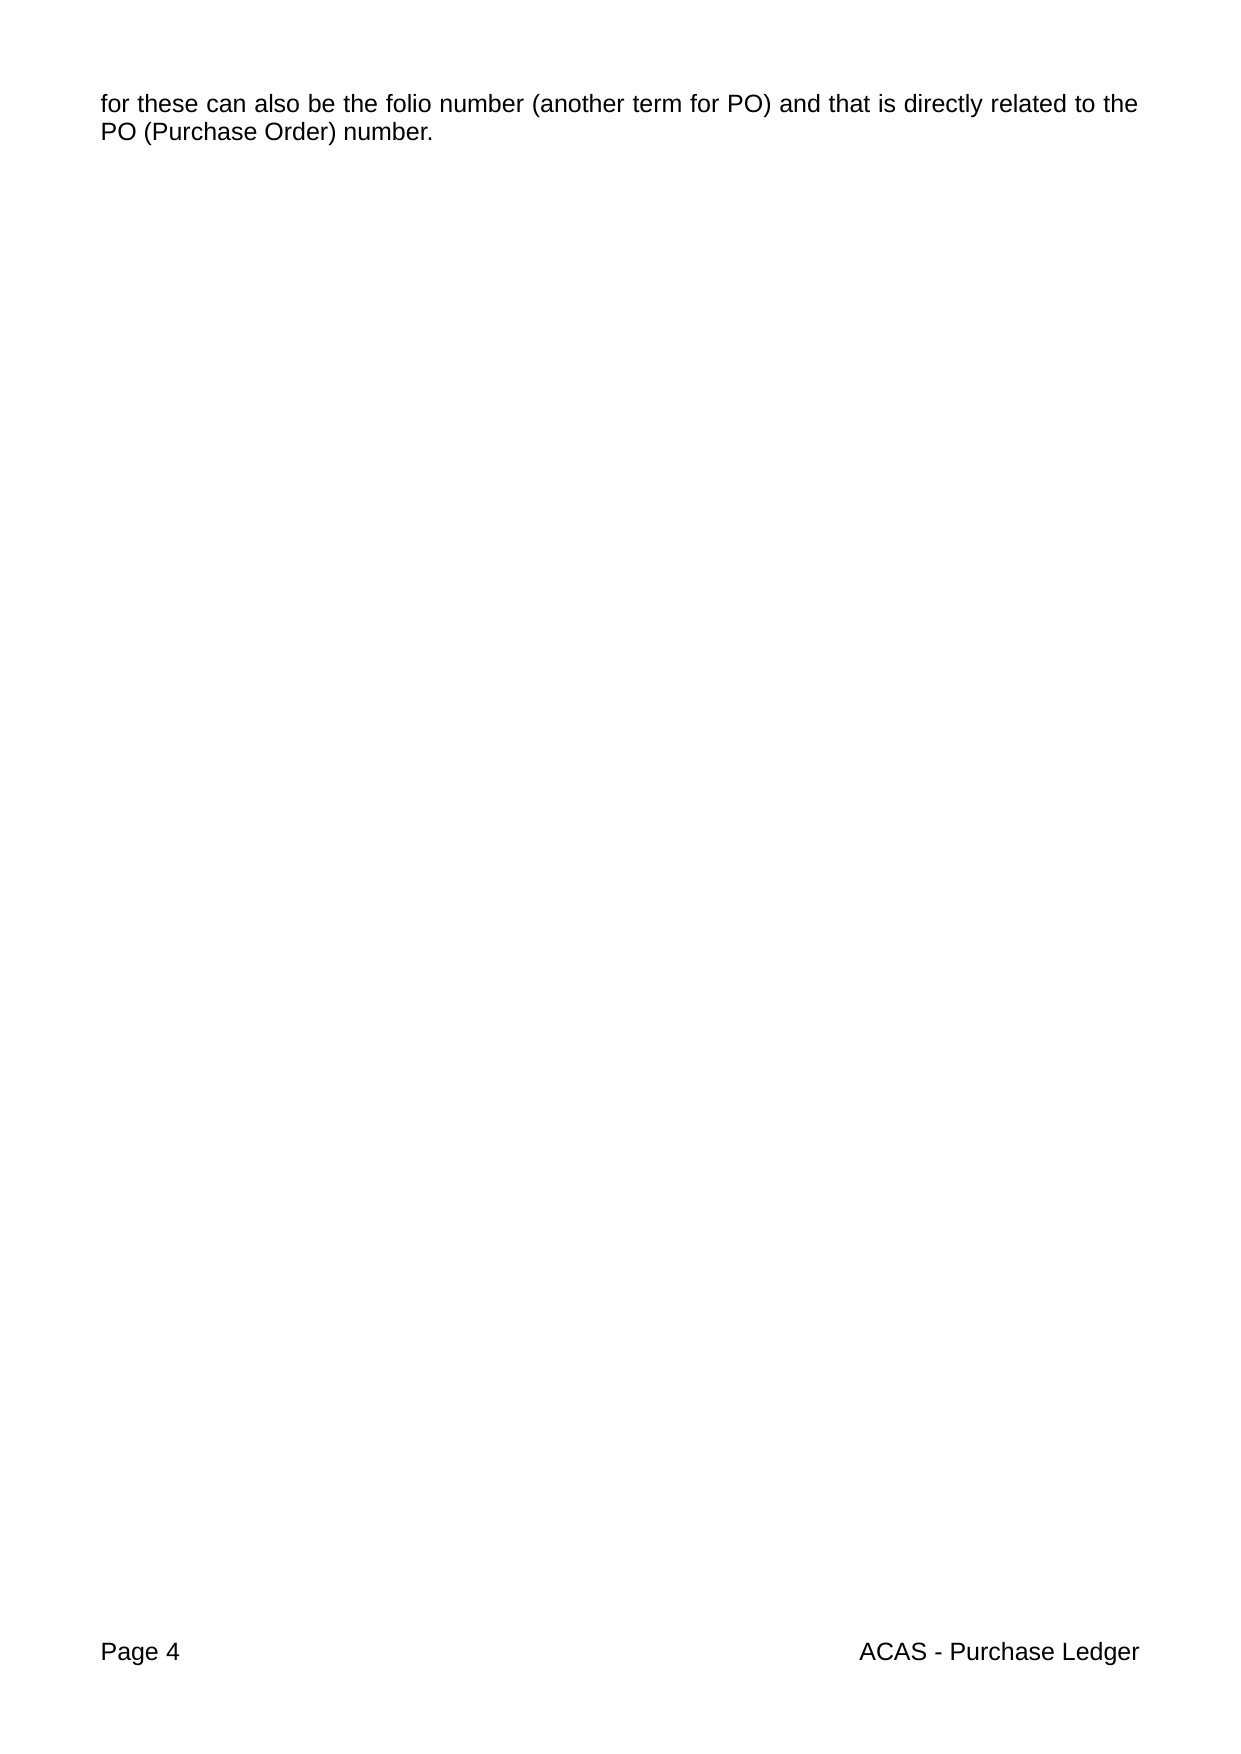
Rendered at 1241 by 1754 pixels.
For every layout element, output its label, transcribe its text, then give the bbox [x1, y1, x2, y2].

text for these can also be the folio number (another term for PO) and that is directly related to the PO (Purchase Order) number. [100, 88, 1140, 146]
